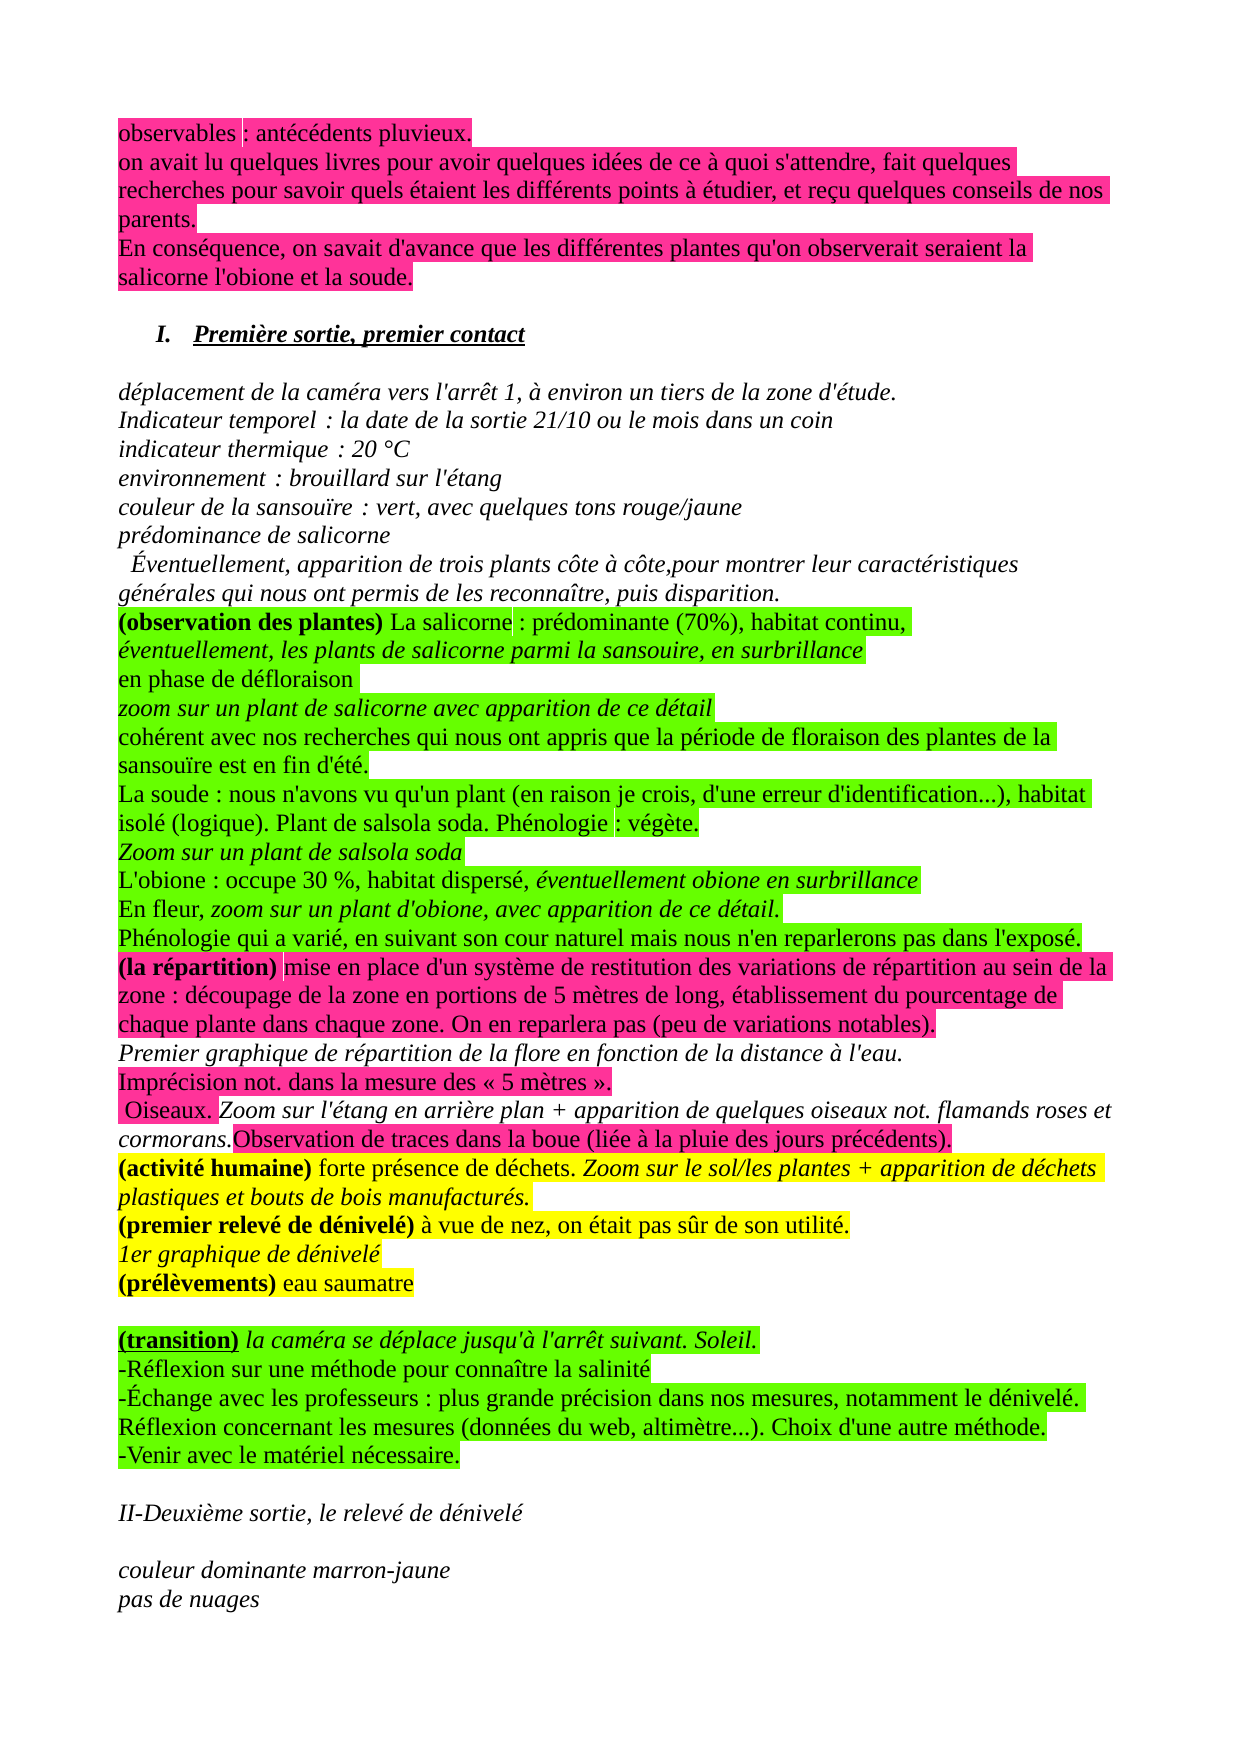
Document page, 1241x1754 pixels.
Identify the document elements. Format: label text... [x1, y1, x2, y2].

text (la répartition) mise en place d'un système de restitution des variations de répartition au sein de la zone : découpage de la zone en portions de 5 mètres de long, établissement du pourcentage de chaque plante dans chaque zone. On en reparlera pas (peu de variations notables). [118, 952, 1122, 1038]
text cohérent avec nos recherches qui nous ont appris que la période de floraison des plantes de la sansouïre est en fin d'été. [118, 722, 1122, 779]
text En fleur, zoom sur un plant d'obione, avec apparition de ce détail. [118, 894, 1122, 923]
text En conséquence, on savait d'avance que les différentes plantes qu'on observerait seraient la salicorne l'obione et la soude. [118, 233, 1122, 291]
text couleur de la sansouïre : vert, avec quelques tons rouge/jaune [118, 492, 1122, 521]
text La soude : nous n'avons vu qu'un plant (en raison je crois, d'une erreur d'identification...), habitat isolé (logique). Plant de salsola soda. Phénologie : végète. [118, 779, 1122, 837]
text Éventuellement, apparition de trois plants côte à côte,pour montrer leur caractéristiques générales qui nous ont permis de les reconnaître, puis disparition. [118, 549, 1122, 607]
text (transition) la caméra se déplace jusqu'à l'arrêt suivant. Soleil. [118, 1326, 1122, 1354]
text observables : antécédents pluvieux. [118, 118, 1122, 147]
text -Échange avec les professeurs : plus grande précision dans nos mesures, notamment le dénivelé. Réflexion concernant les mesures (données du web, altimètre...). Choix d'une autre méthode. [118, 1383, 1122, 1441]
text zoom sur un plant de salicorne avec apparition de ce détail [118, 693, 1122, 722]
text environnement : brouillard sur l'étang [118, 463, 1122, 492]
text en phase de défloraison [118, 664, 1122, 693]
text -Venir avec le matériel nécessaire. [118, 1441, 1122, 1469]
text (activité humaine) forte présence de déchets. Zoom sur le sol/les plantes + apparition de déchets plastiques et bouts de bois manufacturés. [118, 1153, 1122, 1211]
text Oiseaux. Zoom sur l'étang en arrière plan + apparition de quelques oiseaux not. flamands roses et cormorans.Observation de traces dans la boue (liée à la pluie des jours précédents). [118, 1096, 1122, 1153]
text 1er graphique de dénivelé [118, 1239, 1122, 1268]
text (observation des plantes) La salicorne : prédominante (70%), habitat continu, [118, 607, 1122, 636]
text on avait lu quelques livres pour avoir quelques idées de ce à quoi s'attendre, fait quelques recherches pour savoir quels étaient les différents points à étudier, et reçu quelques conseils de nos parents. [118, 147, 1122, 233]
text Indicateur temporel : la date de la sortie 21/10 ou le mois dans un coin [118, 406, 1122, 434]
text indicateur thermique : 20 °C [118, 434, 1122, 463]
text pas de nuages [118, 1584, 1122, 1613]
text déplacement de la caméra vers l'arrêt 1, à environ un tiers de la zone d'étude. [118, 377, 1122, 406]
text Zoom sur un plant de salsola soda [118, 837, 1122, 866]
text prédominance de salicorne [118, 521, 1122, 549]
text -Réflexion sur une méthode pour connaître la salinité [118, 1354, 1122, 1383]
text Imprécision not. dans la mesure des « 5 mètres ». [118, 1067, 1122, 1096]
text Phénologie qui a varié, en suivant son cour naturel mais nous n'en reparlerons pas dans l'exposé. [118, 923, 1122, 952]
text couleur dominante marron-jaune [118, 1556, 1122, 1584]
text L'obione : occupe 30 %, habitat dispersé, éventuellement obione en surbrillance [118, 866, 1122, 894]
text (prélèvements) eau saumatre [118, 1268, 1122, 1297]
text (premier relevé de dénivelé) à vue de nez, on était pas sûr de son utilité. [118, 1211, 1122, 1239]
text éventuellement, les plants de salicorne parmi la sansouire, en surbrillance [118, 636, 1122, 664]
text Premier graphique de répartition de la flore en fonction de la distance à l'eau. [118, 1038, 1122, 1067]
list Première sortie, premier contact [156, 319, 1122, 348]
text II-Deuxième sortie, le relevé de dénivelé [118, 1498, 1122, 1527]
